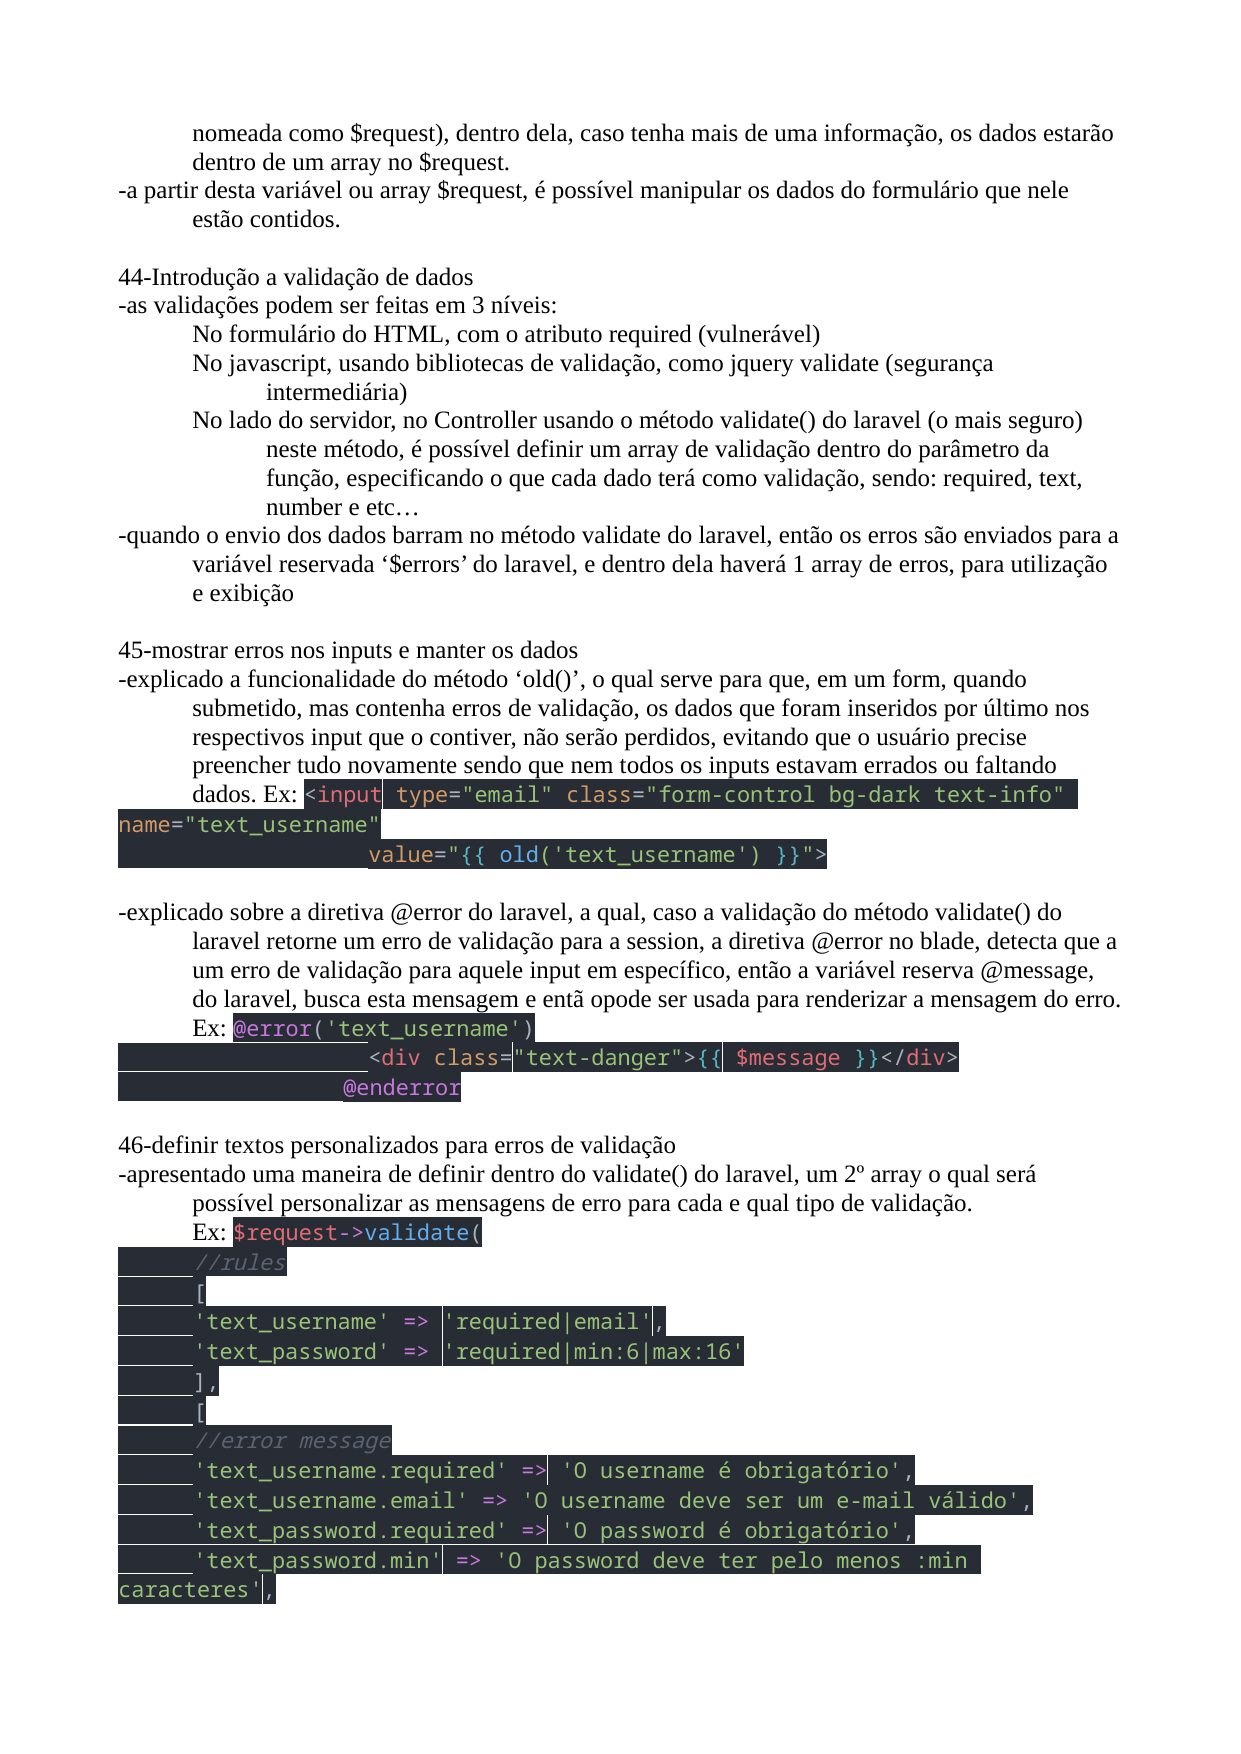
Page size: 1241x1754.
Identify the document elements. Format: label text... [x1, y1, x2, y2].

text ], [118, 1366, 1122, 1396]
text -apresentado uma maneira de definir dentro do validate() do laravel, um 2º array o qual será possível personalizar as mensagens de erro para cada e qual tipo de validação. [118, 1159, 1122, 1217]
text [ [118, 1276, 1122, 1306]
text No javascript, usando bibliotecas de validação, como jquery validate (segurança intermediária) [118, 348, 1122, 406]
text 'text_password.min' => 'O password deve ter pelo menos :min caracteres', [118, 1544, 1122, 1604]
text value="{{ old('text_username') }}"> [118, 839, 1122, 869]
text 45-mostrar erros nos inputs e manter os dados [118, 636, 1122, 664]
text <div class="text-danger">{{ $message }}</div> [118, 1042, 1122, 1072]
text 'text_username.required' => 'O username é obrigatório', [118, 1455, 1122, 1485]
text No lado do servidor, no Controller usando o método validate() do laravel (o mais seguro) [118, 406, 1122, 434]
text No formulário do HTML, com o atributo required (vulnerável) [118, 319, 1122, 348]
text nomeada como $request), dentro dela, caso tenha mais de uma informação, os dados estarão dentro de um array no $request. [118, 118, 1122, 176]
text -explicado sobre a diretiva @error do laravel, a qual, caso a validação do método validate() do laravel retorne um erro de validação para a session, a diretiva @error no blade, detecta que a um erro de validação para aquele input em específico, então a variável reserva @message, do laravel, busca esta mensagem e entã opode ser usada para renderizar a mensagem do erro. [118, 897, 1122, 1012]
text 'text_password' => 'required|min:6|max:16' [118, 1336, 1122, 1366]
text Ex: $request->validate( [118, 1217, 1122, 1247]
text neste método, é possível definir um array de validação dentro do parâmetro da função, especificando o que cada dado terá como validação, sendo: required, text, number e etc… [118, 434, 1122, 521]
text -explicado a funcionalidade do método ‘old()’, o qual serve para que, em um form, quando submetido, mas contenha erros de validação, os dados que foram inseridos por último nos respectivos input que o contiver, não serão perdidos, evitando que o usuário precise preencher tudo novamente sendo que nem todos os inputs estavam errados ou faltando dados. Ex: <input type="email" class="form-control bg-dark text-info" name="text_username" [118, 664, 1122, 839]
text -as validações podem ser feitas em 3 níveis: [118, 291, 1122, 319]
text 44-Introdução a validação de dados [118, 262, 1122, 291]
text 'text_password.required' => 'O password é obrigatório', [118, 1515, 1122, 1544]
text -quando o envio dos dados barram no método validate do laravel, então os erros são enviados para a variável reservada ‘$errors’ do laravel, e dentro dela haverá 1 array de erros, para utilização e exibição [118, 521, 1122, 607]
text -a partir desta variável ou array $request, é possível manipular os dados do formulário que nele estão contidos. [118, 176, 1122, 233]
text 'text_username.email' => 'O username deve ser um e-mail válido', [118, 1485, 1122, 1515]
text Ex: @error('text_username') [118, 1012, 1122, 1042]
text //rules [118, 1247, 1122, 1276]
text //error message [118, 1425, 1122, 1455]
text [ [118, 1396, 1122, 1425]
text 'text_username' => 'required|email', [118, 1306, 1122, 1336]
text @enderror [118, 1072, 1122, 1102]
text 46-definir textos personalizados para erros de validação [118, 1131, 1122, 1159]
